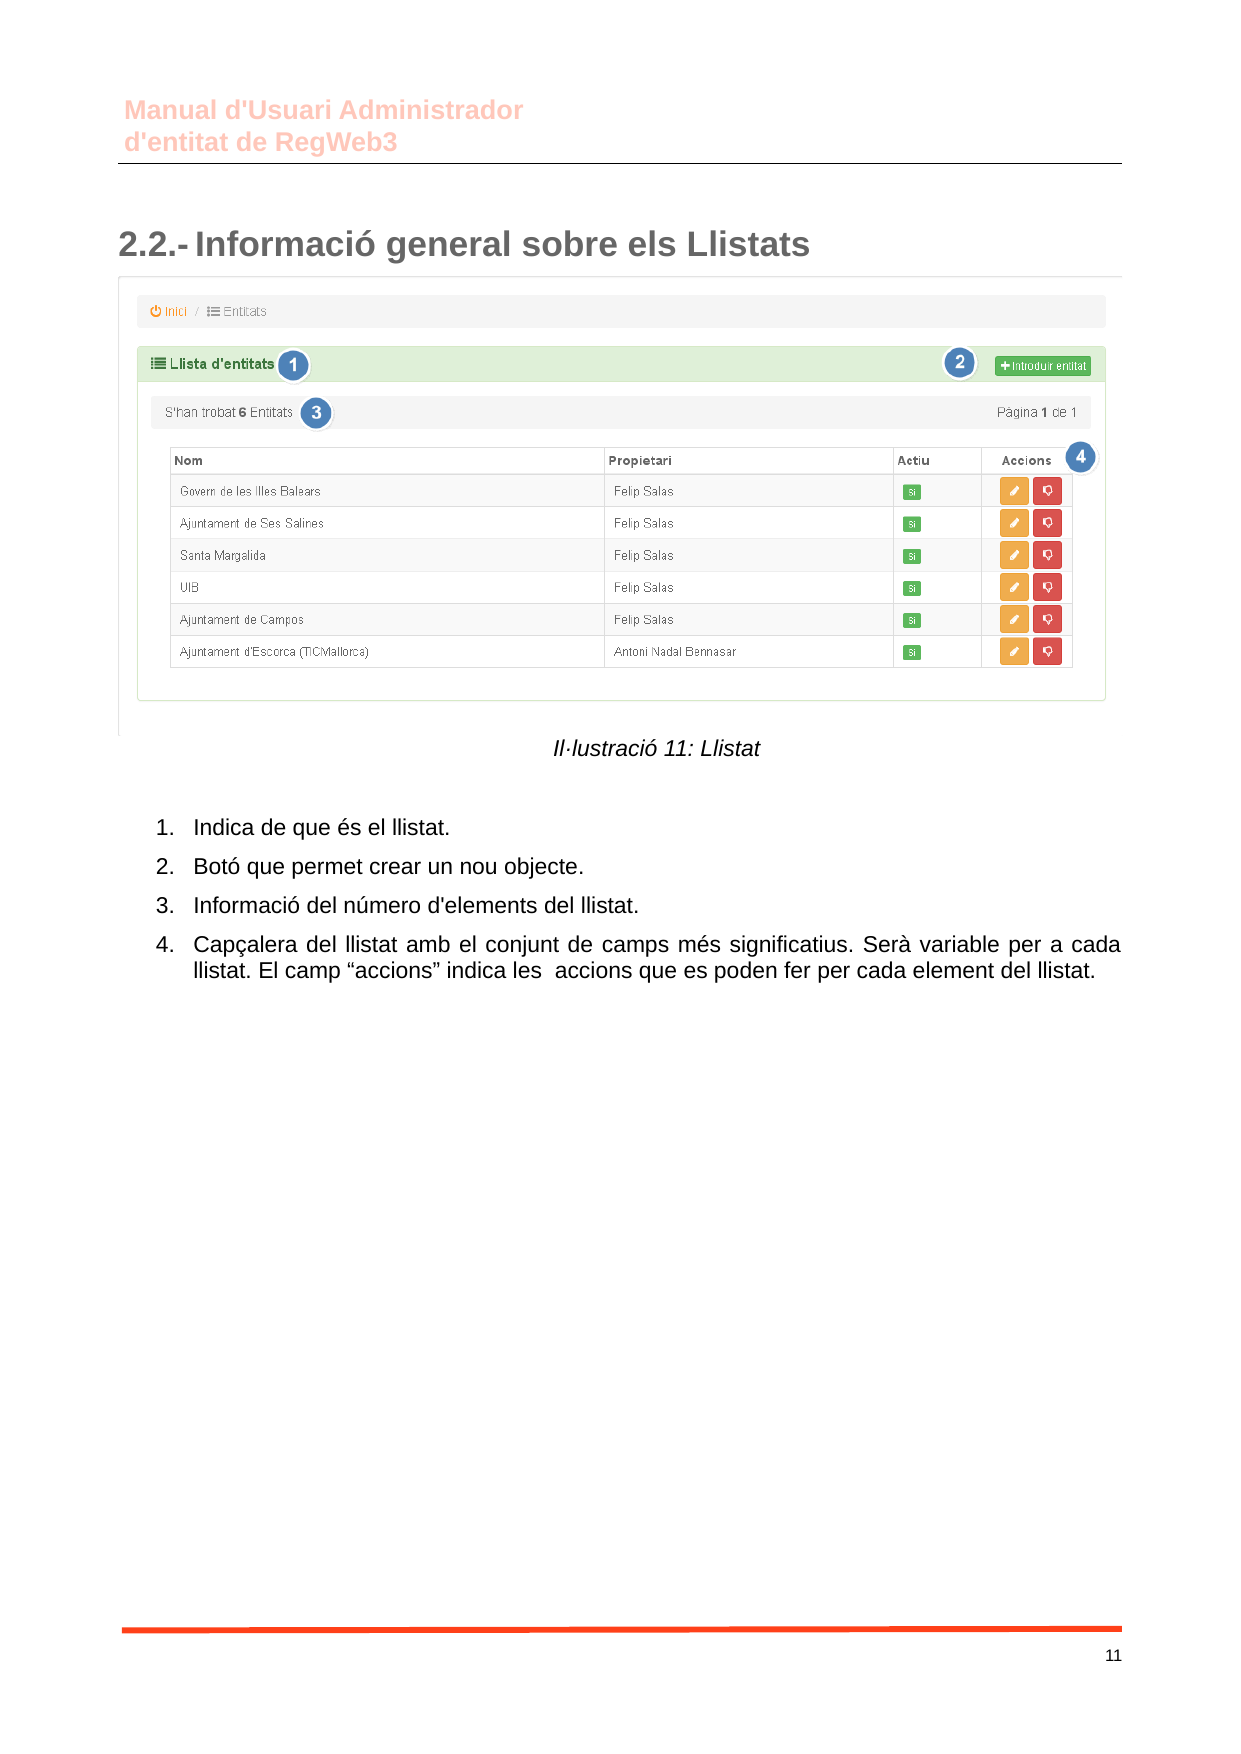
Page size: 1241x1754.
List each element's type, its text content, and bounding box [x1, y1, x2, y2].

list Capçalera del llistat amb el conjunt de camps més significatius. Serà variable per a cada llistat. El camp “accions” indica les accions que es poden fer per cada element del llistat. [156, 931, 1122, 983]
list Indica de que és el llistat. [156, 814, 1122, 841]
subtitle Informació general sobre els Llistats [118, 223, 1122, 264]
list Informació del número d'elements del llistat. [156, 892, 1122, 918]
list Il·lustració 11: Llistat [156, 736, 1122, 761]
picture [118, 276, 1123, 736]
list Botó que permet crear un nou objecte. [156, 853, 1122, 879]
